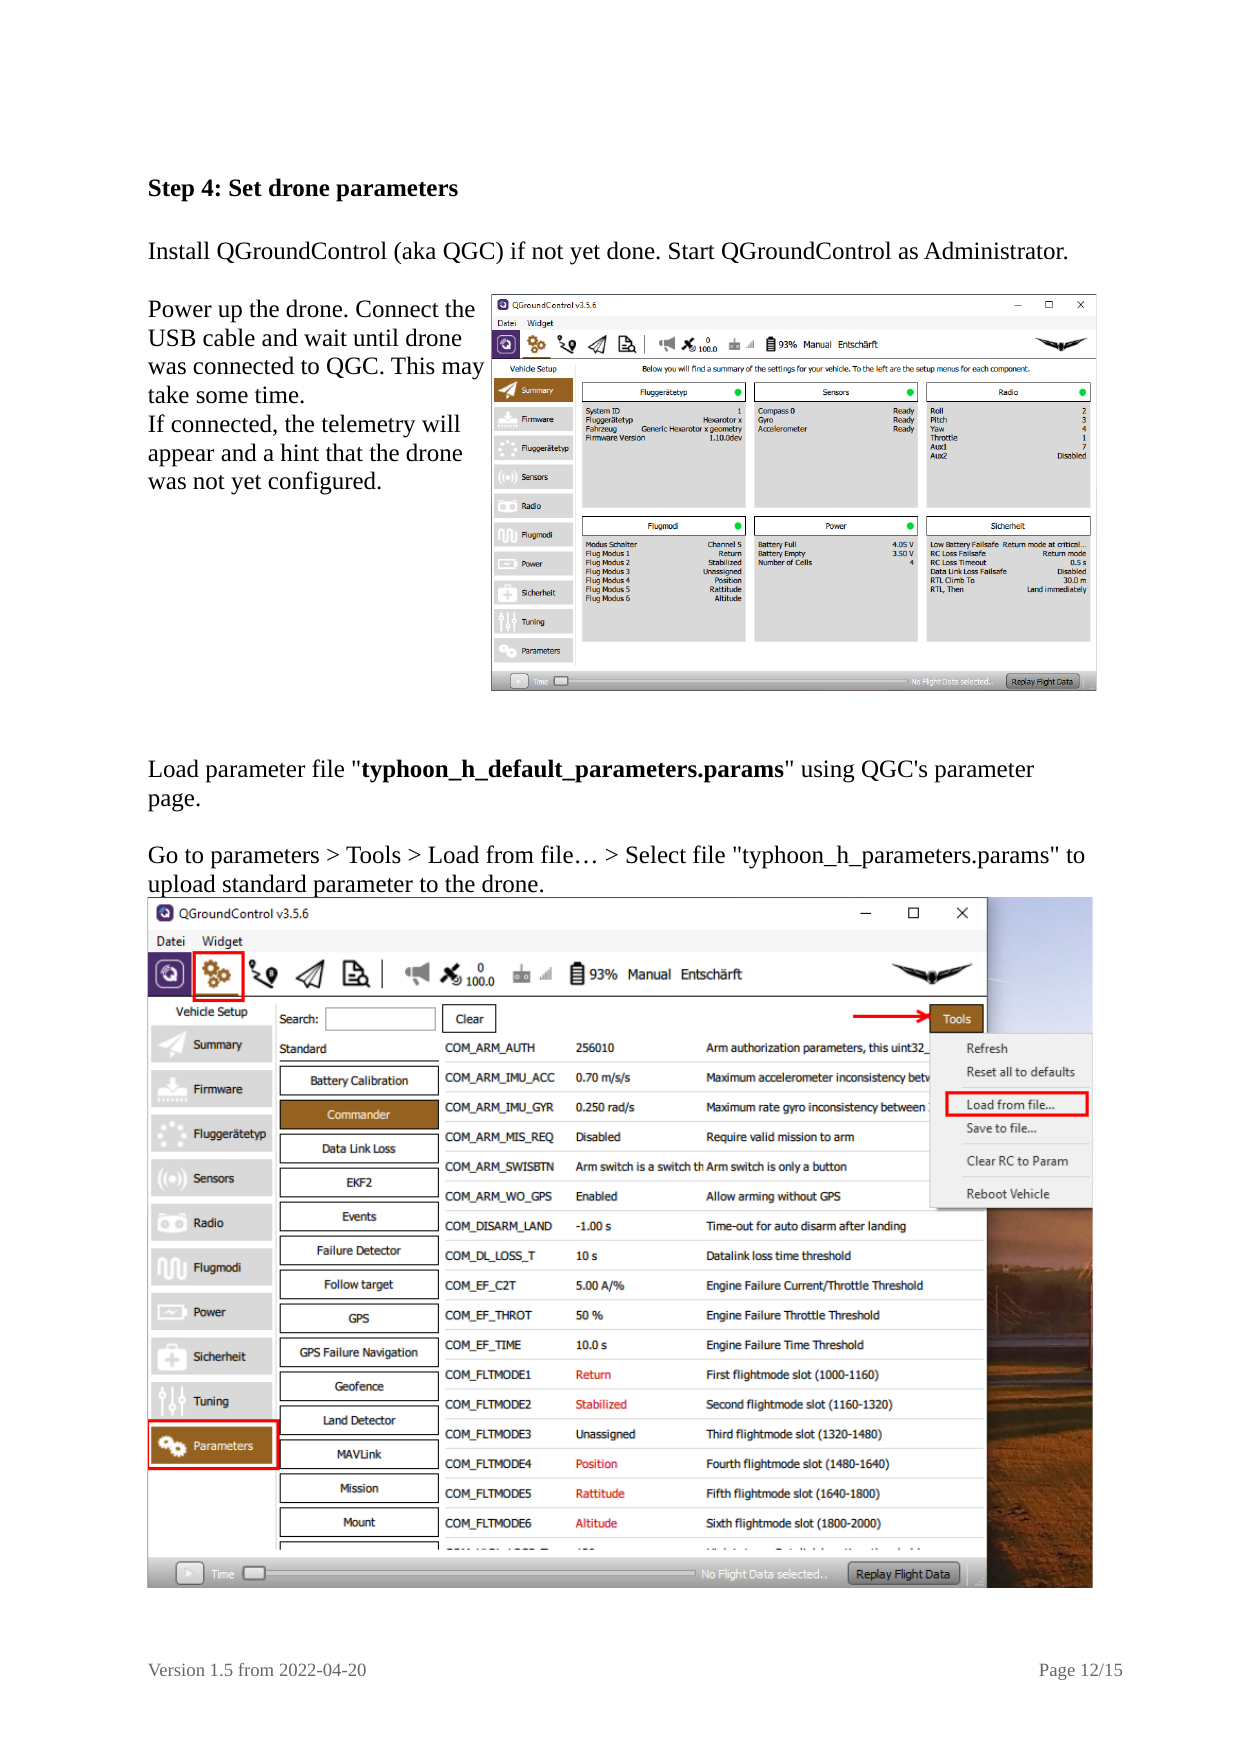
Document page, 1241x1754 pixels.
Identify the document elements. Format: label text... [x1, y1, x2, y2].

subtitle Step 4: Set drone parameters [148, 173, 1093, 201]
picture [147, 897, 1093, 1588]
text Load parameter file "typhoon_h_default_parameters.params" using QGC's parameter page. [148, 754, 1093, 811]
picture [491, 294, 1097, 691]
text If connected, the telemetry will appear and a hint that the drone was not yet configured. [148, 409, 491, 495]
text Install QGroundControl (aka QGC) if not yet done. Start QGroundControl as Administrator. [148, 236, 1093, 265]
text Power up the drone. Connect the USB cable and wait until drone was connected to QGC. This may take some time. [148, 294, 491, 409]
text Go to parameters > Tools > Load from file… > Select file "typhoon_h_parameters.params" to upload standard parameter to the drone. [148, 840, 1093, 897]
